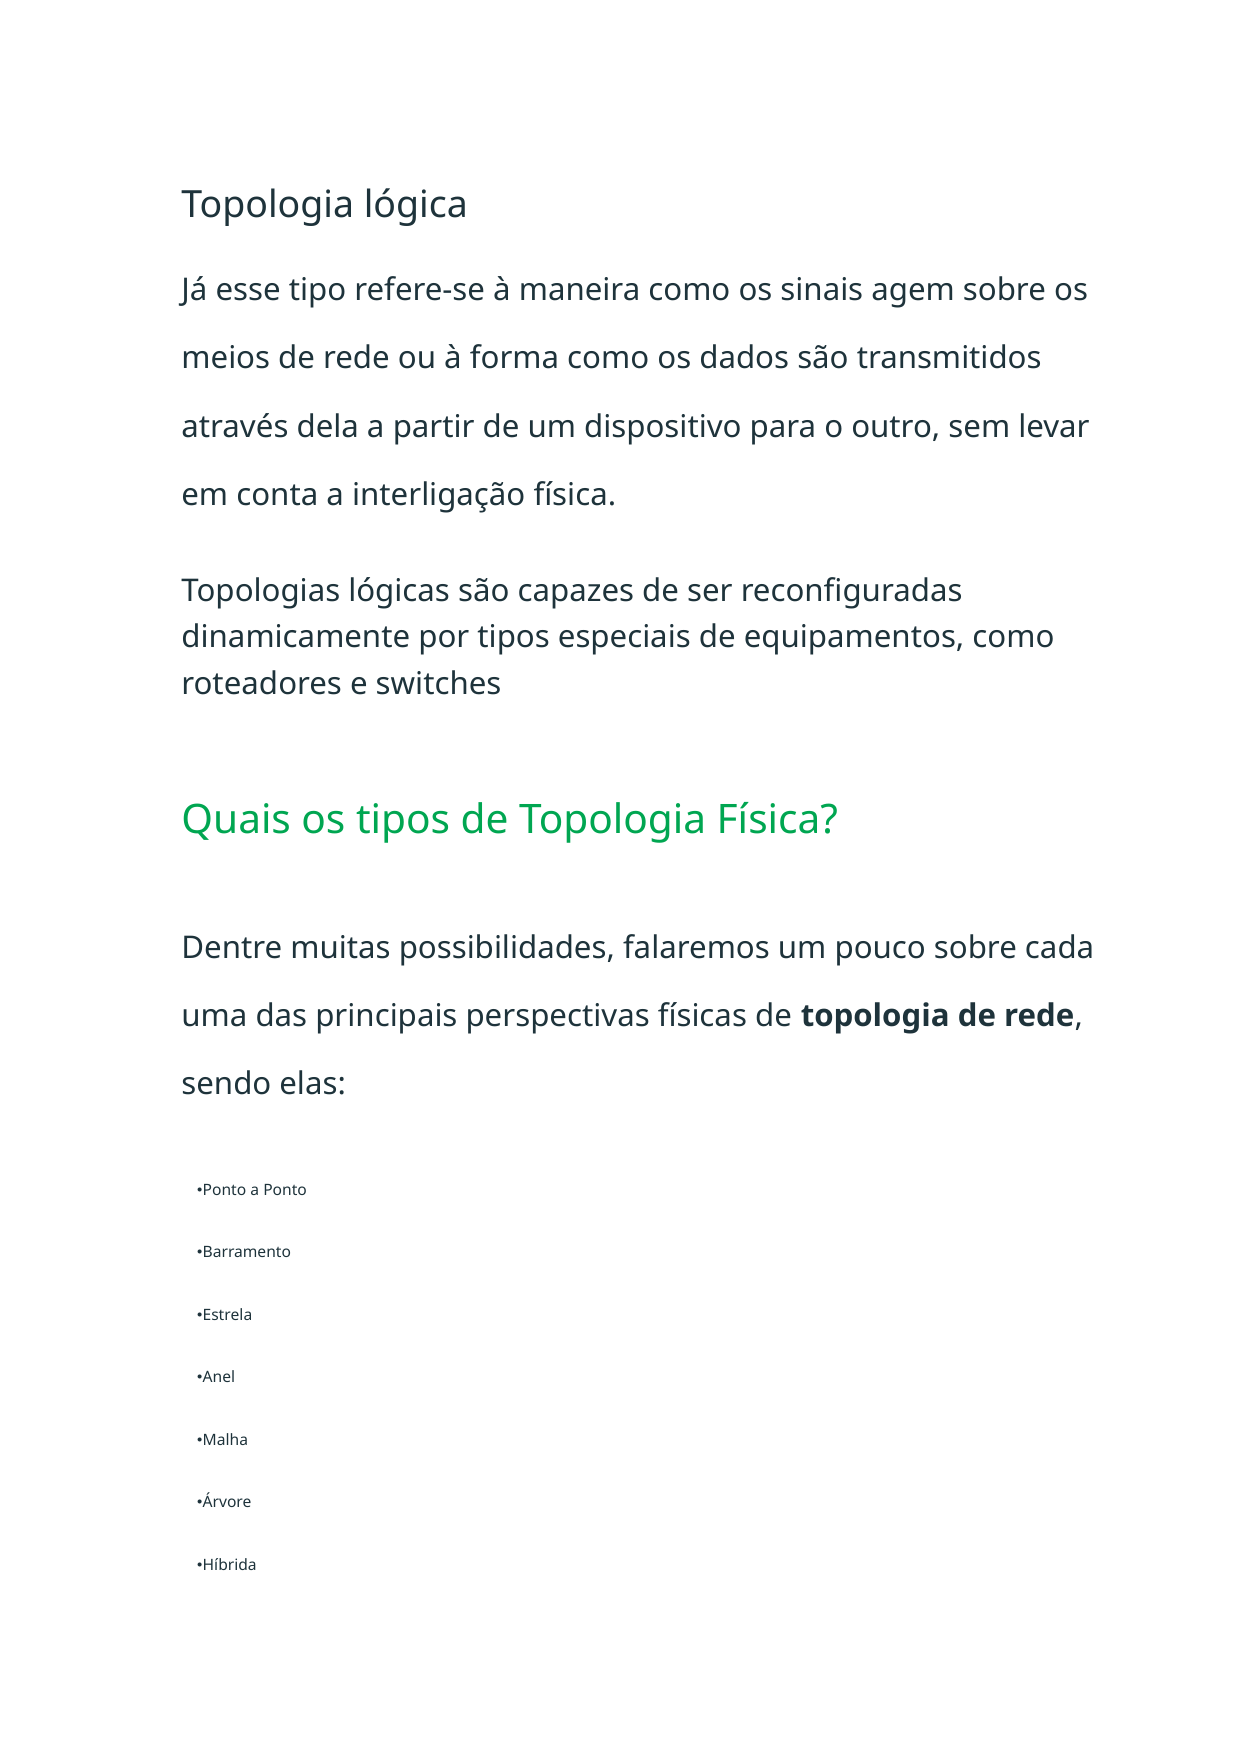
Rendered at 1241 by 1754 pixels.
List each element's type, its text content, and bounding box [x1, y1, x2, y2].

list Malha [197, 1403, 1122, 1450]
text Já esse tipo refere-se à maneira como os sinais agem sobre os meios de rede ou à forma como os dados são transmitidos através dela a partir de um dispositivo para o outro, sem levar em conta a interligação física. [181, 267, 1122, 514]
list Barramento [197, 1215, 1122, 1262]
list Ponto a Ponto [197, 1153, 1122, 1200]
text Dentre muitas possibilidades, falaremos um pouco sobre cada uma das principais perspectivas físicas de topologia de rede, sendo elas: [181, 925, 1122, 1104]
list Estrela [197, 1278, 1122, 1325]
list Árvore [197, 1465, 1122, 1512]
list Anel [197, 1340, 1122, 1387]
subtitle Topologia lógica [181, 177, 1122, 228]
subtitle Quais os tipos de Topologia Física? [181, 790, 1122, 845]
text Topologias lógicas são capazes de ser reconfiguradas dinamicamente por tipos especiais de equipamentos, como roteadores e switches [181, 563, 1122, 704]
list Híbrida [197, 1528, 1122, 1575]
